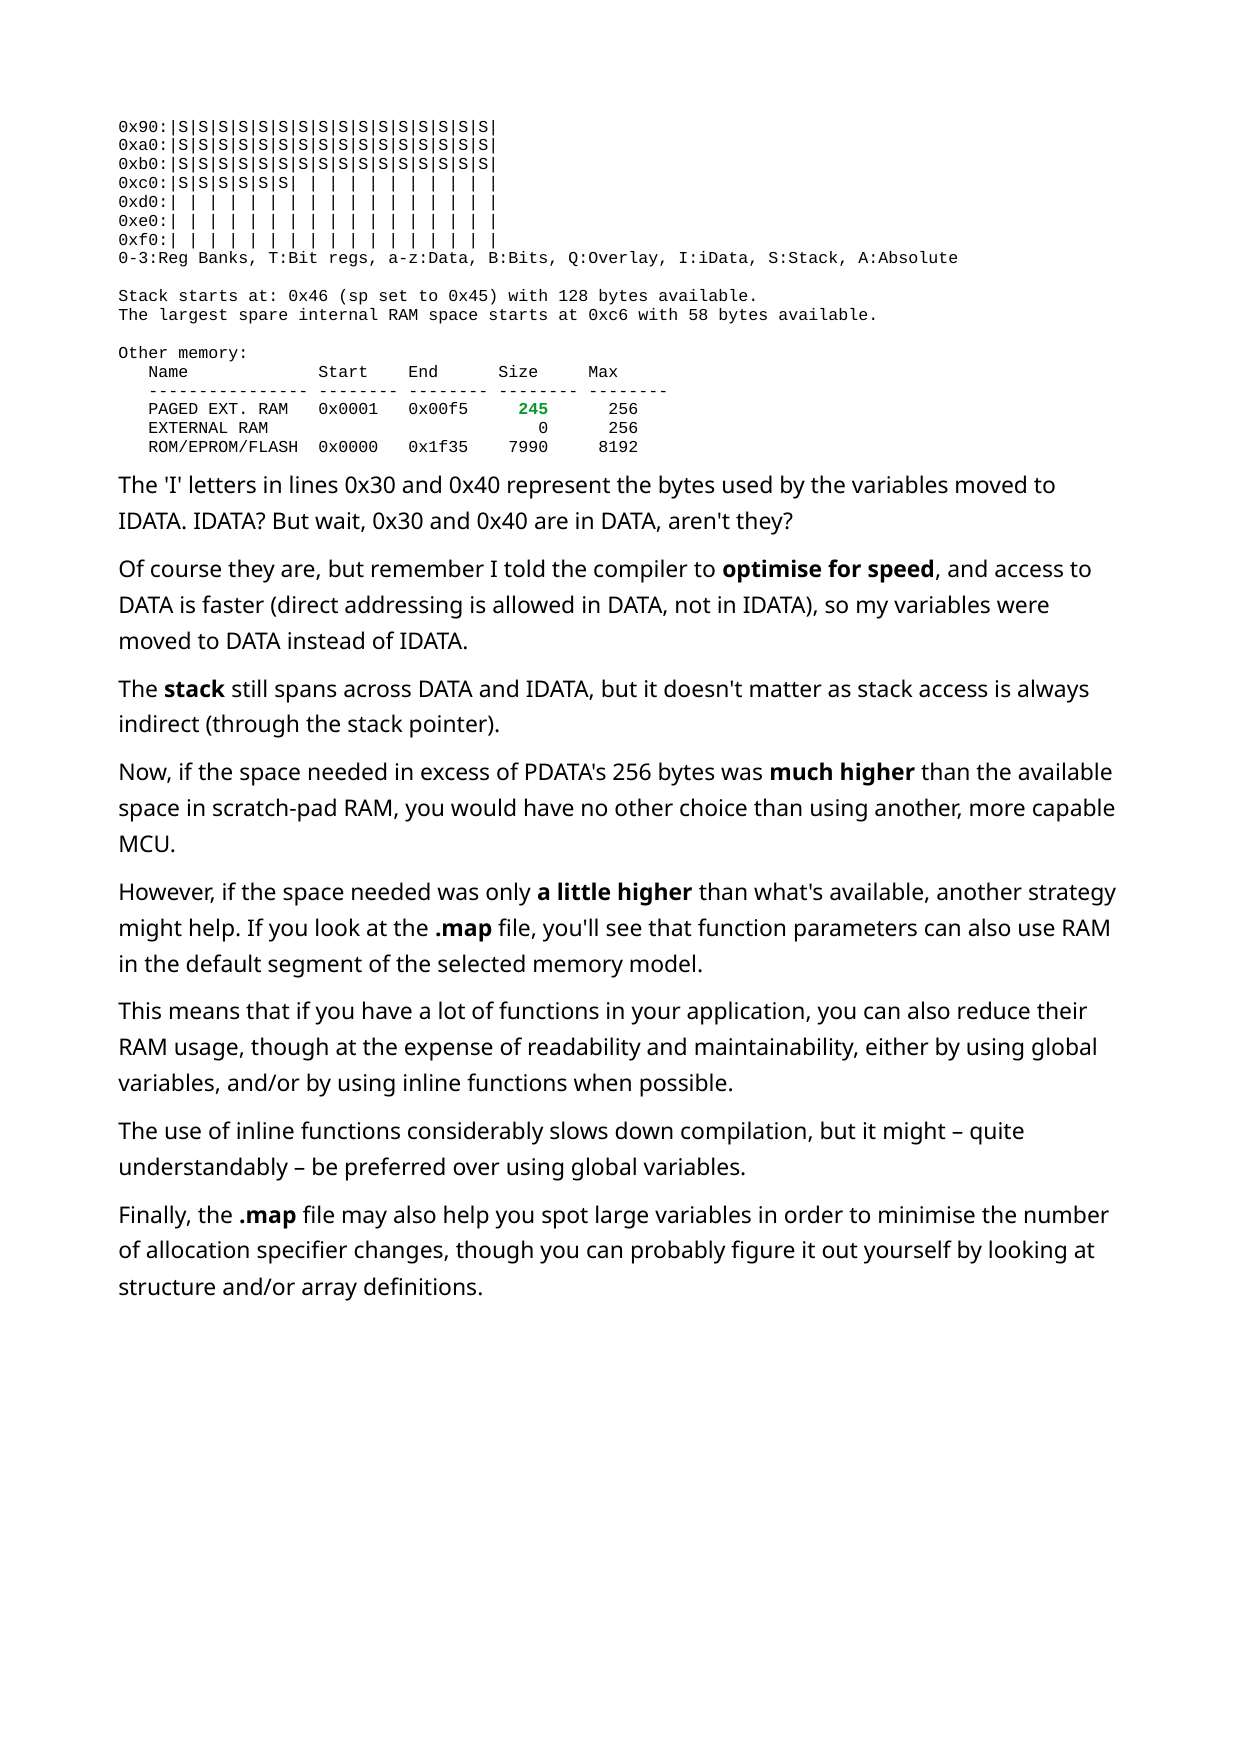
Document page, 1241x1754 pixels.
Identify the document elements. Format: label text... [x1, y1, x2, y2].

text Finally, the .map file may also help you spot large variables in order to minimise the number of allocation specifier changes, though you can probably figure it out yourself by looking at structure and/or array definitions. [118, 1198, 1122, 1302]
text PAGED EXT. RAM 0x0001 0x00f5 245 256 [118, 401, 1122, 420]
text 0xf0:| | | | | | | | | | | | | | | | | [118, 231, 1122, 250]
text The largest spare internal RAM space starts at 0xc6 with 58 bytes available. [118, 307, 1122, 326]
text 0xb0:|S|S|S|S|S|S|S|S|S|S|S|S|S|S|S|S| [118, 156, 1122, 175]
text However, if the space needed was only a little higher than what's available, another strategy might help. If you look at the .map file, you'll see that function parameters can also use RAM in the default segment of the selected memory model. [118, 876, 1122, 979]
text 0xa0:|S|S|S|S|S|S|S|S|S|S|S|S|S|S|S|S| [118, 137, 1122, 156]
text 0xd0:| | | | | | | | | | | | | | | | | [118, 193, 1122, 212]
text 0xc0:|S|S|S|S|S|S| | | | | | | | | | | [118, 175, 1122, 193]
text 0x90:|S|S|S|S|S|S|S|S|S|S|S|S|S|S|S|S| [118, 118, 1122, 137]
text The 'I' letters in lines 0x30 and 0x40 represent the bytes used by the variables moved to IDATA. IDATA? But wait, 0x30 and 0x40 are in DATA, aren't they? [118, 469, 1122, 536]
text ---------------- -------- -------- -------- -------- [118, 382, 1122, 401]
text EXTERNAL RAM 0 256 [118, 420, 1122, 439]
text Now, if the space needed in excess of PDATA's 256 bytes was much higher than the available space in scratch-pad RAM, you would have no other choice than using another, more capable MCU. [118, 756, 1122, 859]
text Of course they are, but remember I told the compiler to optimise for speed, and access to DATA is faster (direct addressing is allowed in DATA, not in IDATA), so my variables were moved to DATA instead of IDATA. [118, 553, 1122, 656]
text Name Start End Size Max [118, 363, 1122, 382]
text ROM/EPROM/FLASH 0x0000 0x1f35 7990 8192 [118, 439, 1122, 457]
text Stack starts at: 0x46 (sp set to 0x45) with 128 bytes available. [118, 288, 1122, 307]
text This means that if you have a lot of functions in your application, you can also reduce their RAM usage, though at the expense of readability and maintainability, either by using global variables, and/or by using inline functions when possible. [118, 995, 1122, 1098]
text The stack still spans across DATA and IDATA, but it doesn't matter as stack access is always indirect (through the stack pointer). [118, 672, 1122, 740]
text 0-3:Reg Banks, T:Bit regs, a-z:Data, B:Bits, Q:Overlay, I:iData, S:Stack, A:Absolute [118, 250, 1122, 269]
text Other memory: [118, 344, 1122, 363]
text 0xe0:| | | | | | | | | | | | | | | | | [118, 212, 1122, 231]
text The use of inline functions considerably slows down compilation, but it might – quite understandably – be preferred over using global variables. [118, 1115, 1122, 1182]
